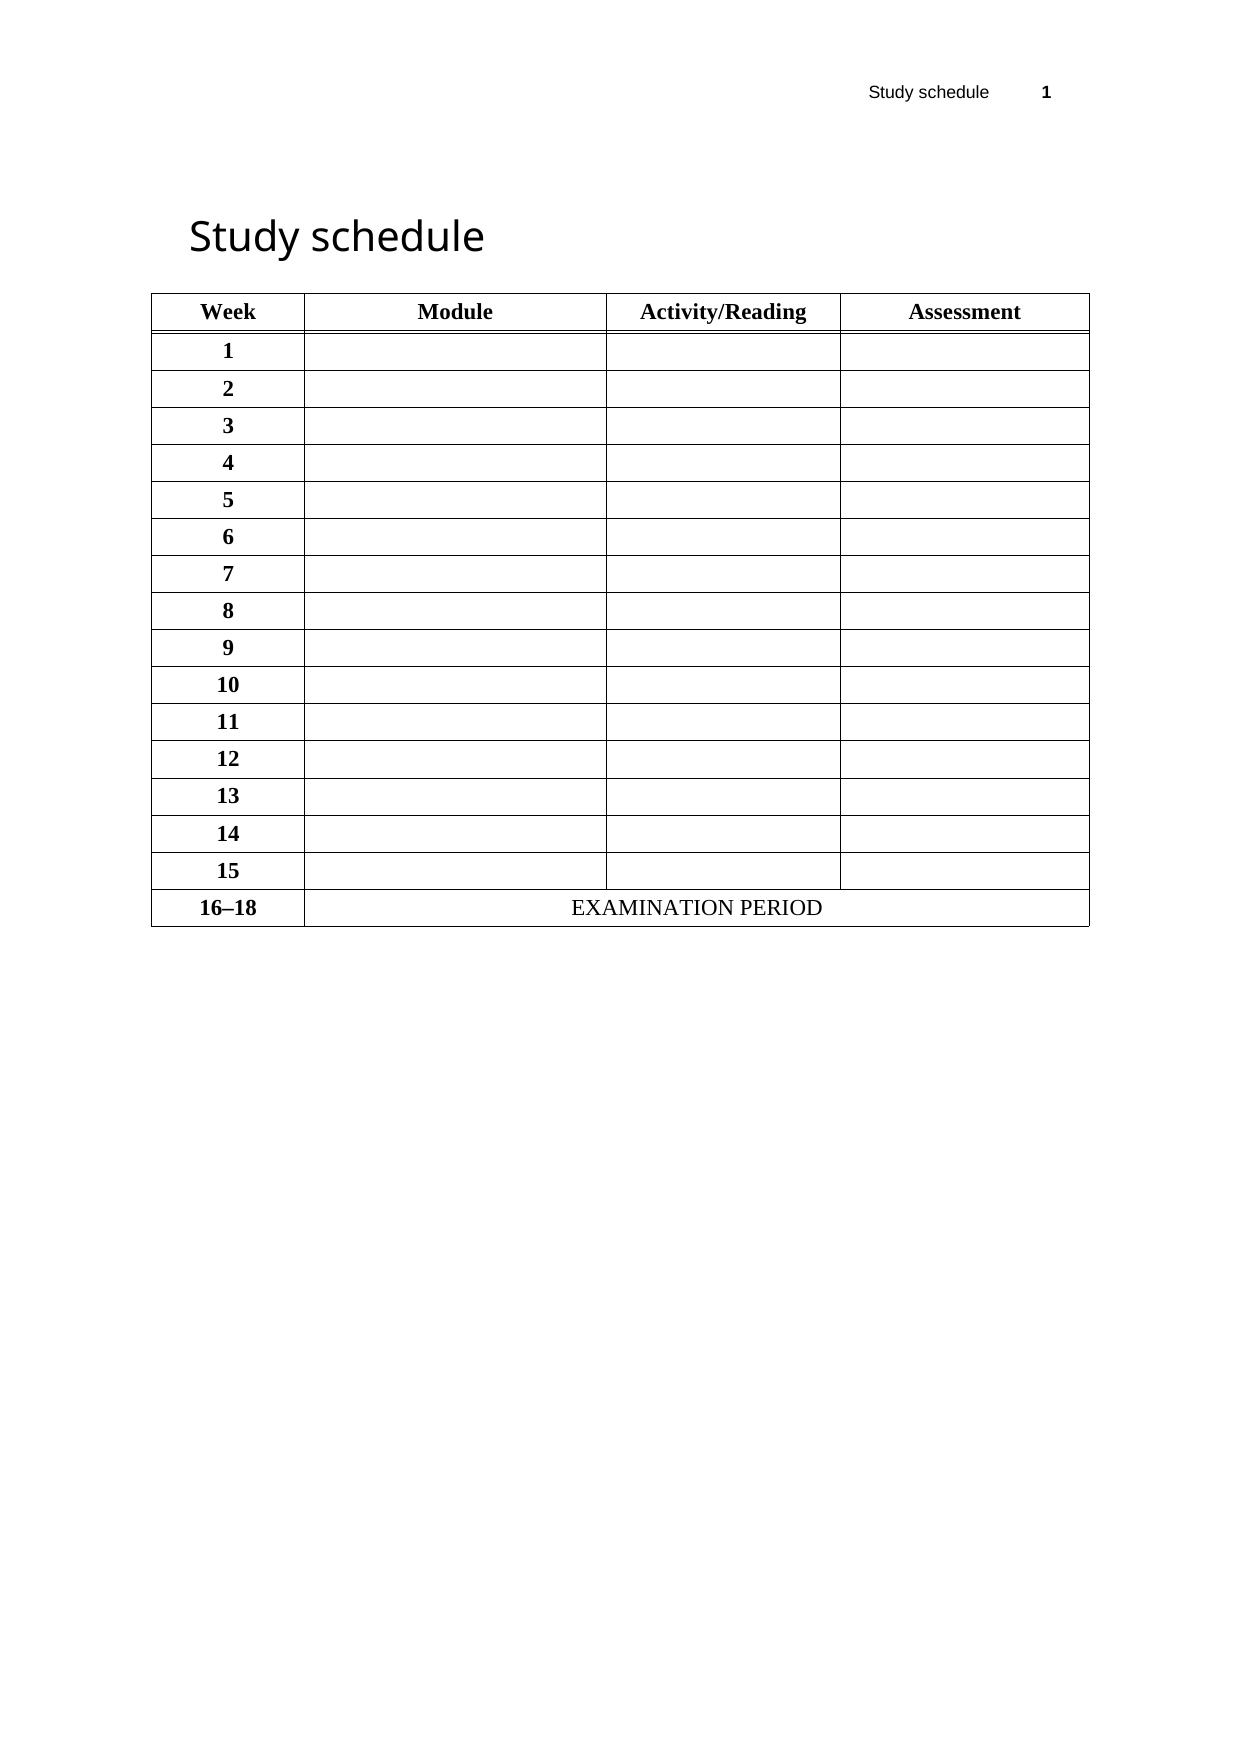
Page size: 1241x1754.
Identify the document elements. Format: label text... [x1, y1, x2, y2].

table_cell [305, 630, 606, 666]
table_cell [841, 519, 1089, 555]
table_cell 5 [152, 482, 304, 518]
table_cell [607, 445, 840, 481]
table_cell [305, 408, 606, 444]
table_cell [607, 593, 840, 629]
table_cell [607, 630, 840, 666]
table_cell [841, 445, 1089, 481]
table_cell [607, 371, 840, 407]
table_cell 7 [152, 556, 304, 592]
table_cell 8 [152, 593, 304, 629]
table_cell [305, 334, 606, 370]
table_cell 16–18 [152, 890, 304, 926]
table_cell [305, 445, 606, 481]
table_cell [607, 334, 840, 370]
table_cell [305, 704, 606, 740]
title Study schedule [189, 207, 1051, 264]
table_cell [305, 519, 606, 555]
table_cell 1 [152, 334, 304, 370]
table_cell [305, 593, 606, 629]
table_cell [607, 704, 840, 740]
table_cell [305, 667, 606, 703]
table_cell 12 [152, 741, 304, 778]
table_cell [841, 556, 1089, 592]
table_cell 4 [152, 445, 304, 481]
table_cell [841, 408, 1089, 444]
table_cell [305, 816, 606, 852]
table_cell [305, 371, 606, 407]
table_cell [841, 704, 1089, 740]
table_cell [841, 667, 1089, 703]
table_cell [607, 667, 840, 703]
table_cell 11 [152, 704, 304, 740]
table_cell EXAMINATION PERIOD [305, 890, 1089, 926]
table_cell [841, 816, 1089, 852]
table_cell [607, 482, 840, 518]
table_cell 3 [152, 408, 304, 444]
table_cell 2 [152, 371, 304, 407]
table_cell [841, 371, 1089, 407]
table_cell [841, 593, 1089, 629]
table_header Module [305, 294, 606, 330]
table_cell [607, 779, 840, 815]
table_cell [841, 630, 1089, 666]
table_cell [607, 408, 840, 444]
table_header Assessment [841, 294, 1089, 330]
table_cell [841, 853, 1089, 889]
table_cell [841, 334, 1089, 370]
table_cell [841, 482, 1089, 518]
table_cell [305, 853, 606, 889]
table_cell [607, 556, 840, 592]
table_cell 15 [152, 853, 304, 889]
table_cell [607, 853, 840, 889]
table_header Activity/Reading [607, 294, 840, 330]
table_cell 14 [152, 816, 304, 852]
table_cell 13 [152, 779, 304, 815]
table_cell [607, 741, 840, 778]
table_cell 9 [152, 630, 304, 666]
table_cell [305, 556, 606, 592]
table_cell 10 [152, 667, 304, 703]
table_cell [305, 482, 606, 518]
table_cell [841, 741, 1089, 778]
table_cell [607, 519, 840, 555]
table_cell [305, 741, 606, 778]
table_cell 6 [152, 519, 304, 555]
table_header Week [152, 294, 304, 330]
table_cell [607, 816, 840, 852]
table_cell [305, 779, 606, 815]
table_cell [841, 779, 1089, 815]
